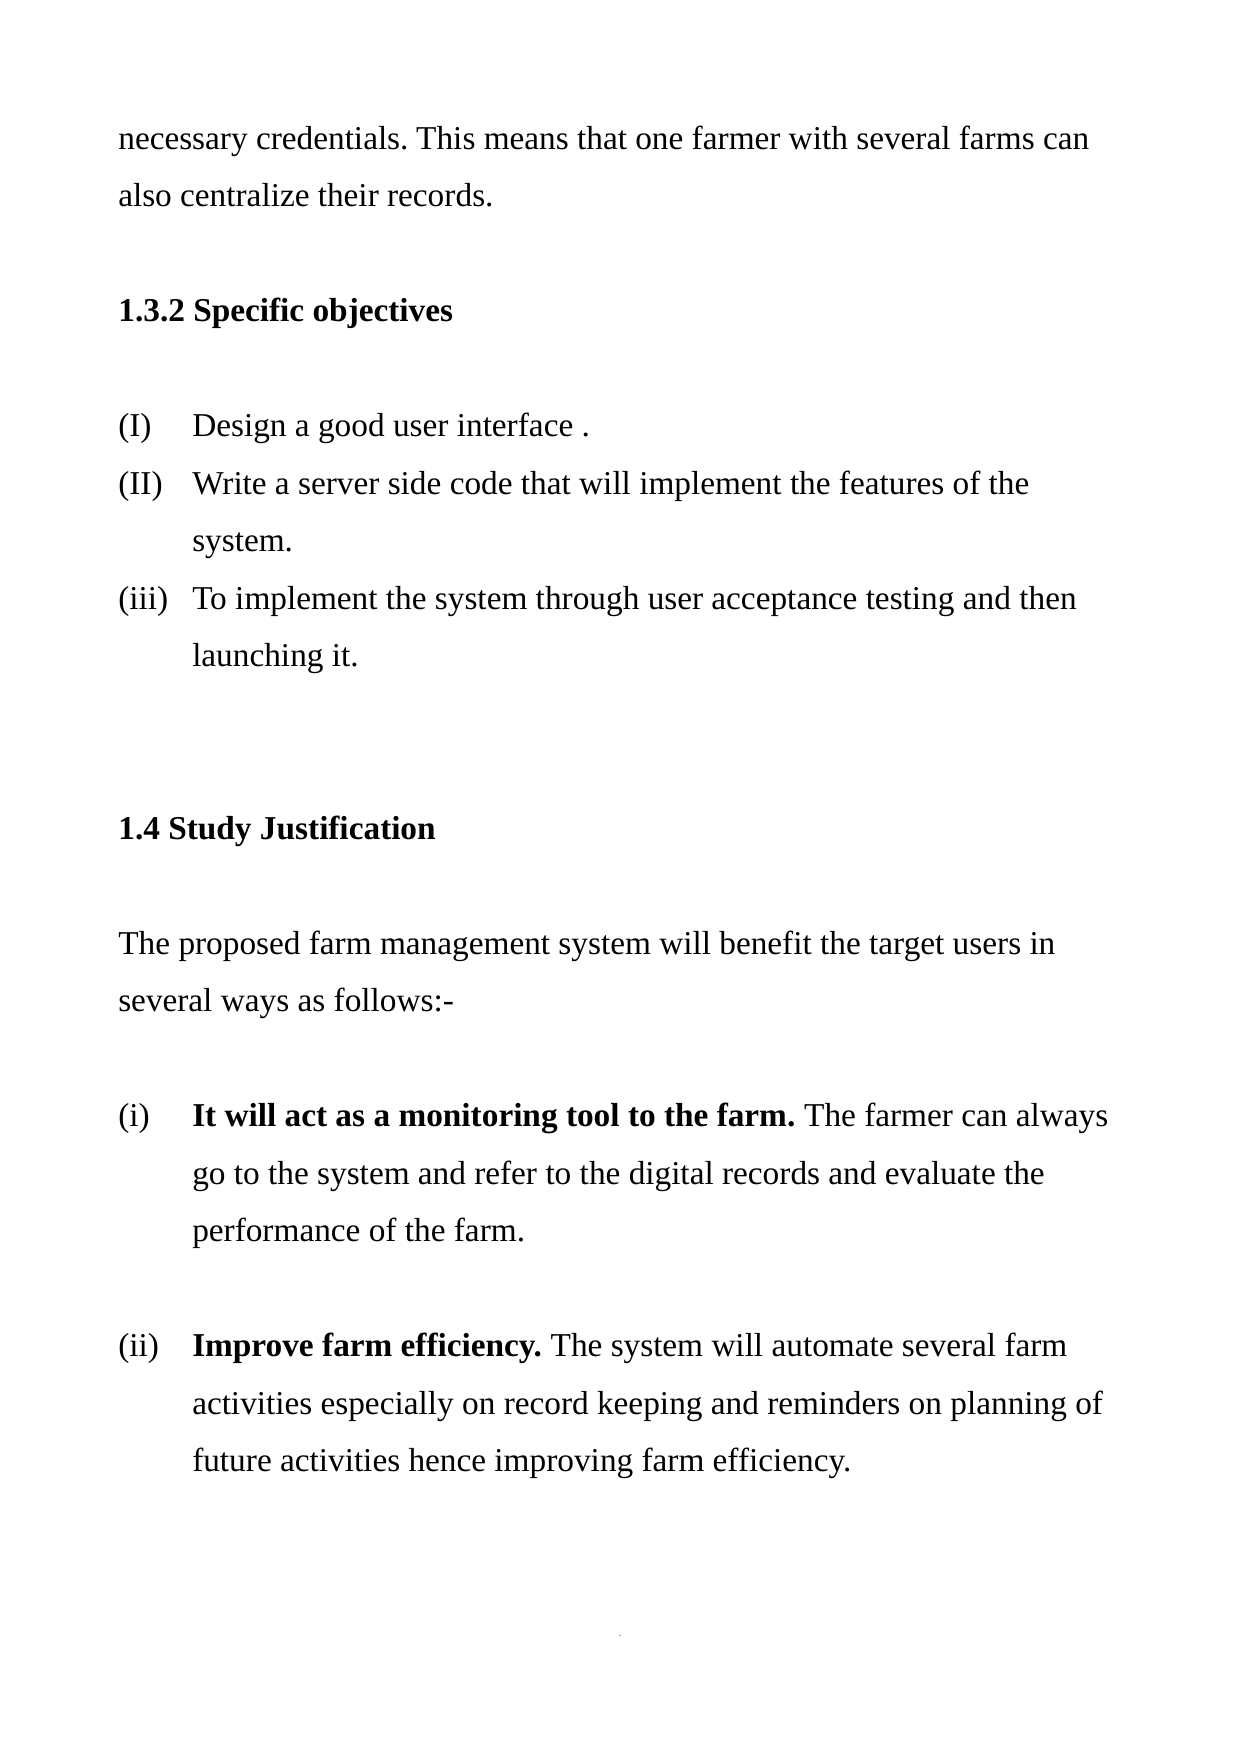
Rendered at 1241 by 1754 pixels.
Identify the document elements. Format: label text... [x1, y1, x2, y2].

text 1.4 Study Justification [118, 808, 1122, 846]
text (I) Design a good user interface . [118, 406, 1122, 444]
text (II) Write a server side code that will implement the features of the system. [118, 463, 1122, 559]
text (iii) To implement the system through user acceptance testing and then launching it. [118, 578, 1122, 674]
text (i) It will act as a monitoring tool to the farm. The farmer can always go to the system and refer to the digital records and evaluate the performance of the farm. [118, 1096, 1122, 1249]
text necessary credentials. This means that one farmer with several farms can also centralize their records. [118, 118, 1122, 214]
text 1.3.2 Specific objectives [118, 291, 1122, 329]
text (ii) Improve farm efficiency. The system will automate several farm activities especially on record keeping and reminders on planning of future activities hence improving farm efficiency. [118, 1326, 1122, 1479]
text The proposed farm management system will benefit the target users in several ways as follows:- [118, 923, 1122, 1019]
